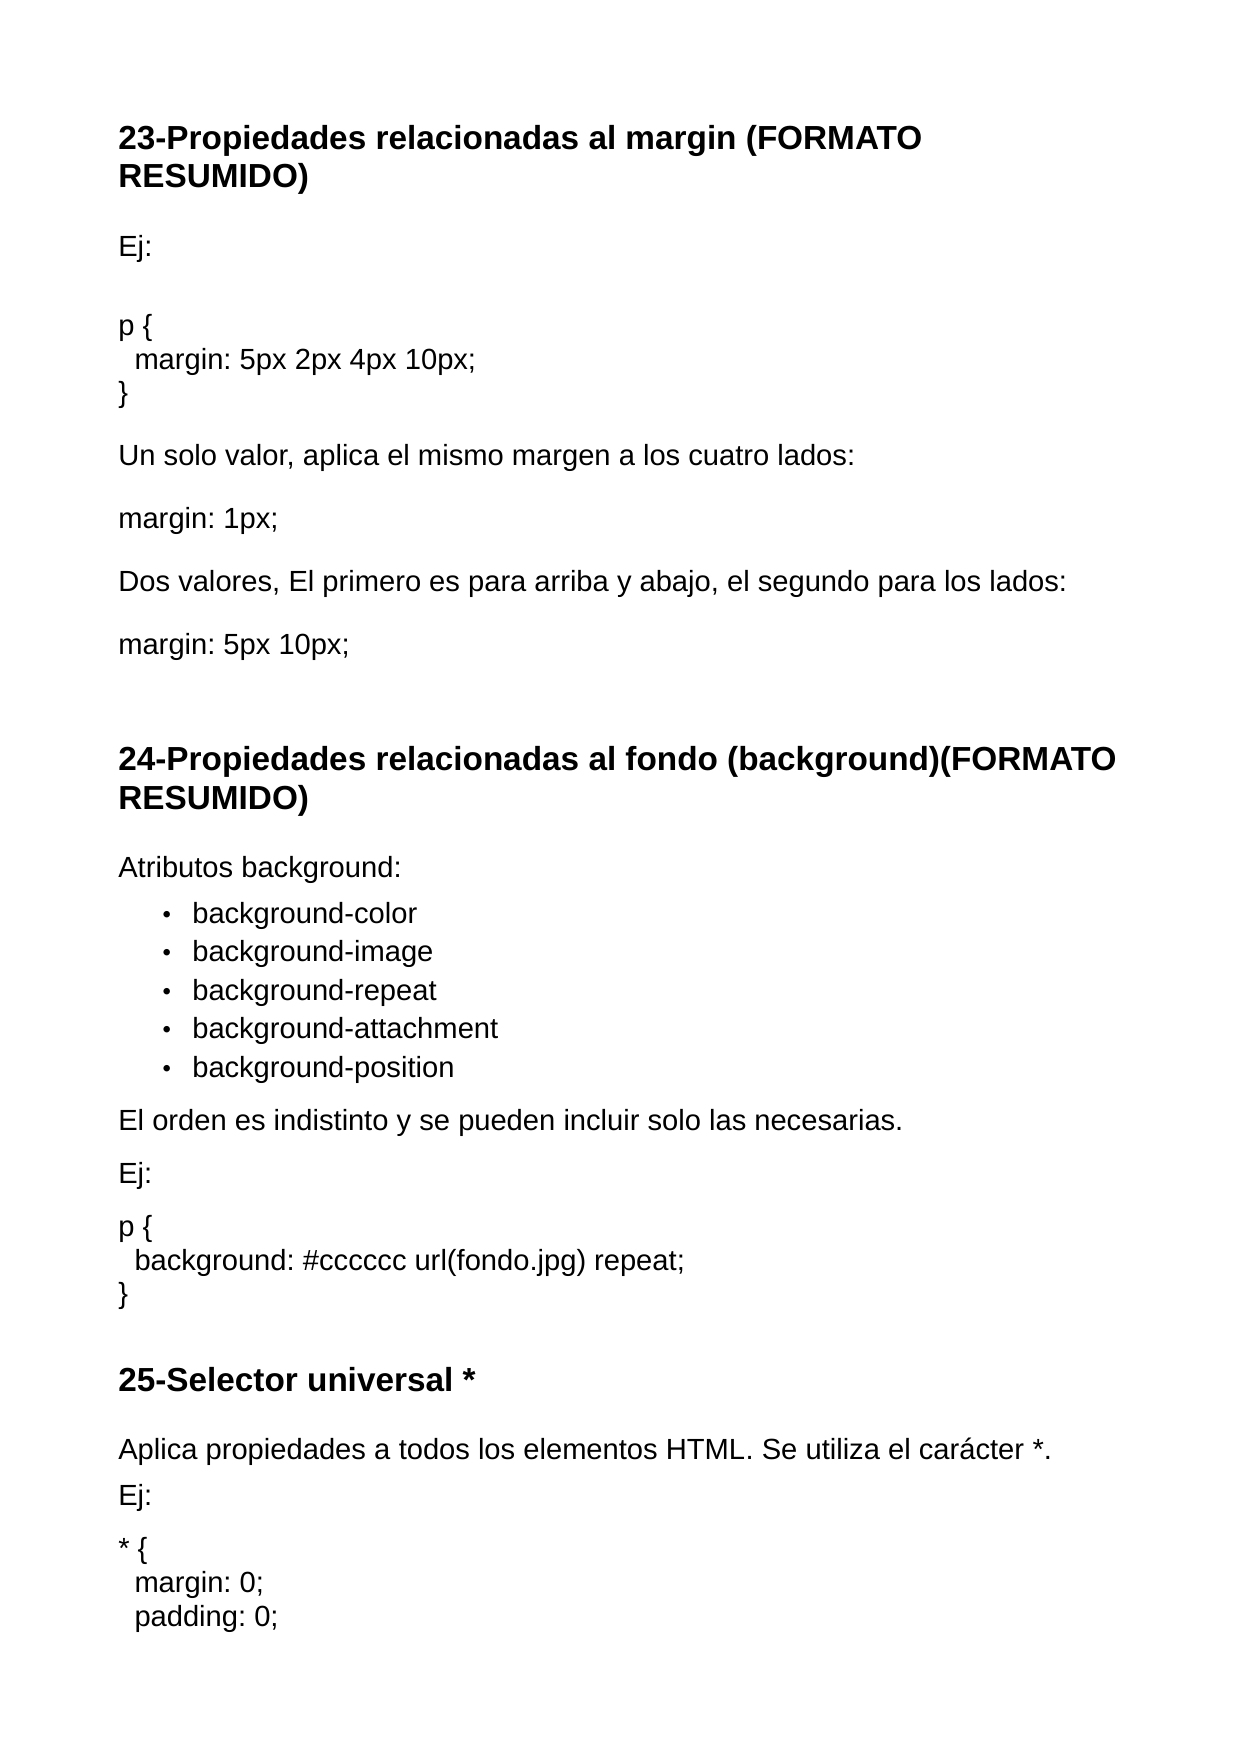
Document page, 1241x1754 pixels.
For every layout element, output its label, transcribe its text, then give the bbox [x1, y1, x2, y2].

subtitle 23-Propiedades relacionadas al margin (FORMATO RESUMIDO) Ej: [118, 118, 1122, 262]
text Ej: [118, 1478, 1122, 1512]
list background-position [162, 1050, 1122, 1084]
subtitle 24-Propiedades relacionadas al fondo (background)(FORMATO RESUMIDO) Atributos background: [118, 739, 1122, 883]
text p { [118, 308, 1122, 342]
text Un solo valor, aplica el mismo margen a los cuatro lados: [118, 438, 1122, 472]
text } [118, 1277, 1122, 1310]
list background-image [162, 934, 1122, 968]
list background-color [162, 896, 1122, 929]
text background: #cccccc url(fondo.jpg) repeat; [118, 1243, 1122, 1277]
text } [118, 375, 1122, 409]
text Ej: [118, 1156, 1122, 1190]
subtitle 25-Selector universal * Aplica propiedades a todos los elementos HTML. Se utiliza el carácter *. [118, 1360, 1122, 1466]
text margin: 0; [118, 1565, 1122, 1599]
text margin: 1px; [118, 501, 1122, 535]
list background-attachment [162, 1012, 1122, 1045]
text p { [118, 1209, 1122, 1243]
text El orden es indistinto y se pueden incluir solo las necesarias. [118, 1103, 1122, 1137]
text padding: 0; [118, 1599, 1122, 1632]
text * { [118, 1532, 1122, 1565]
list background-repeat [162, 973, 1122, 1007]
text Dos valores, El primero es para arriba y abajo, el segundo para los lados: [118, 564, 1122, 598]
text margin: 5px 10px; [118, 627, 1122, 661]
text margin: 5px 2px 4px 10px; [118, 342, 1122, 375]
